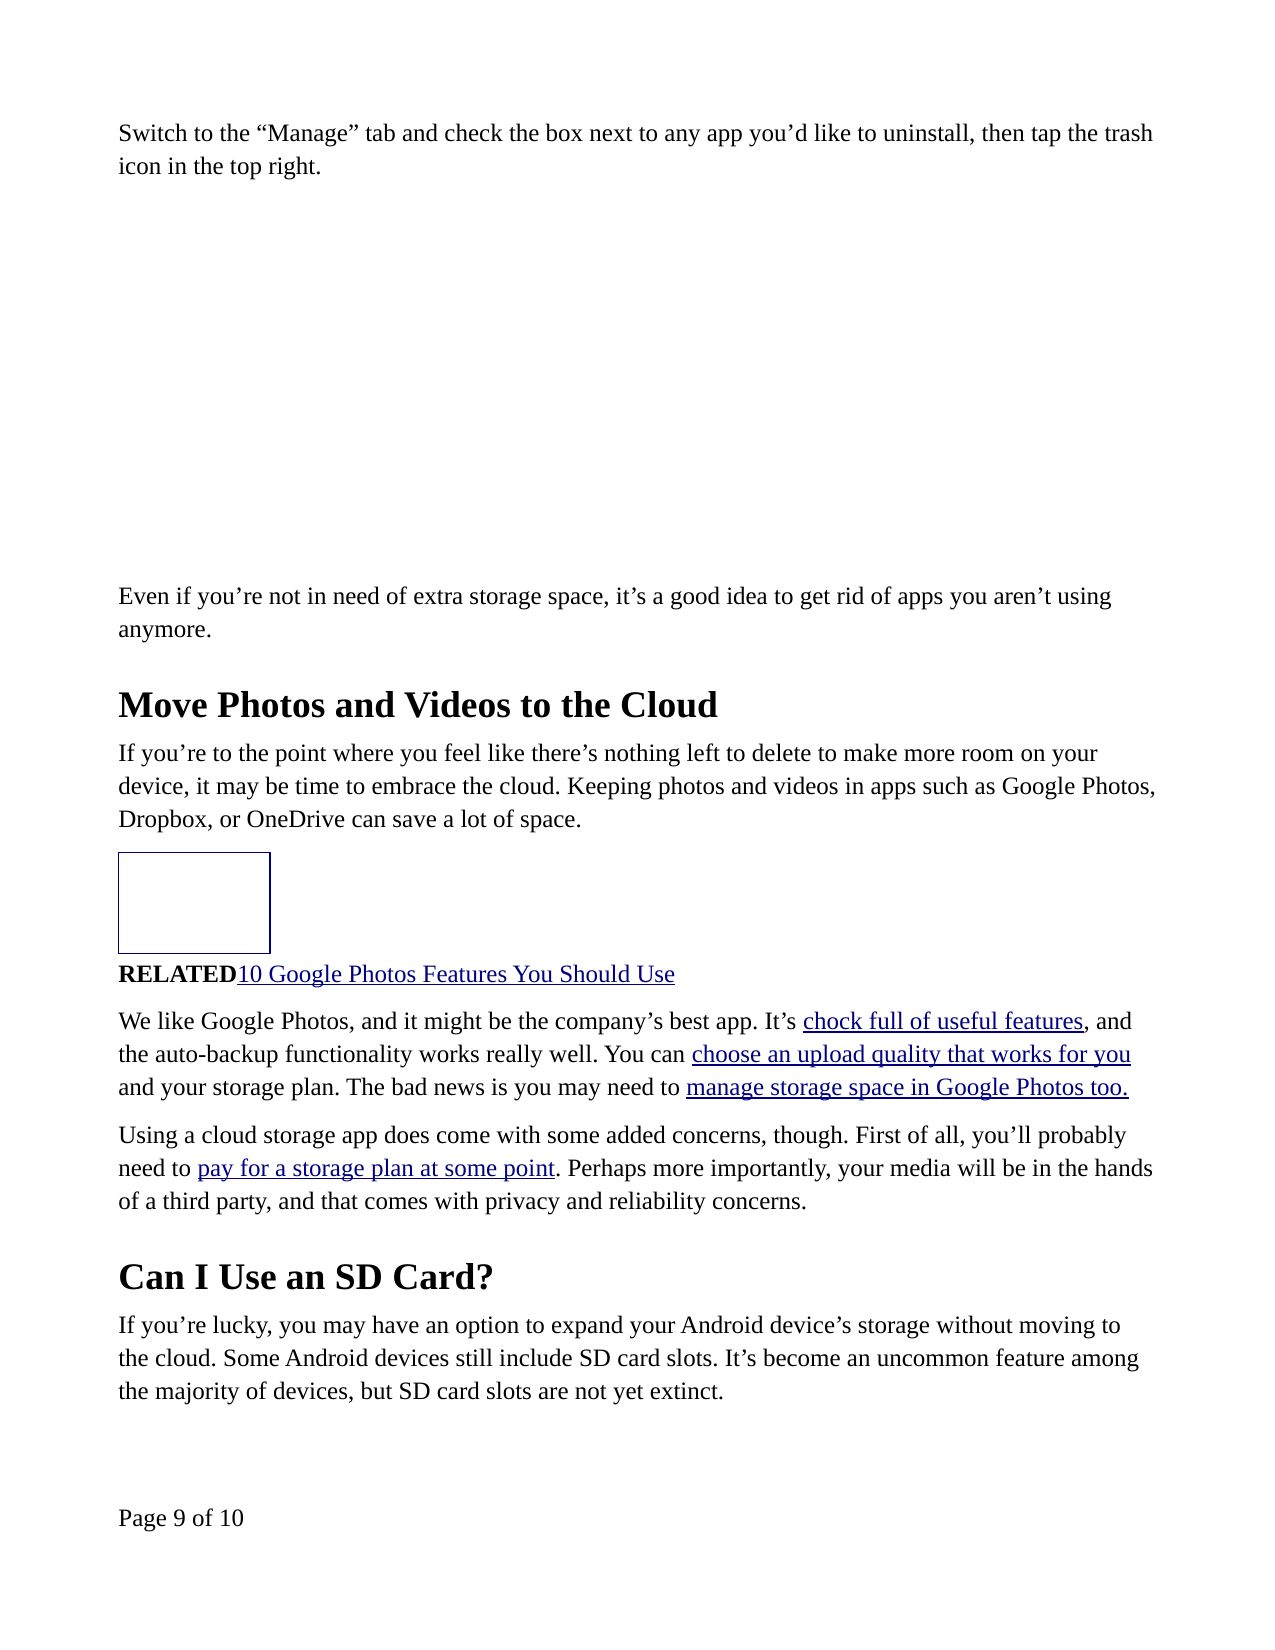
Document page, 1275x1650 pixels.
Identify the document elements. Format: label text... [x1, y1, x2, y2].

text If you’re lucky, you may have an option to expand your Android device’s storage without moving to the cloud. Some Android devices still include SD card slots. It’s become an uncommon feature among the majority of devices, but SD card slots are not yet extinct. [118, 1310, 1157, 1405]
text RELATED10 Google Photos Features You Should Use [118, 959, 1157, 988]
subtitle Can I Use an SD Card? [118, 1254, 1157, 1298]
text If you’re to the point where you feel like there’s nothing left to delete to make more room on your device, it may be time to embrace the cloud. Keeping photos and videos in apps such as Google Photos, Dropbox, or OneDrive can save a lot of space. [118, 738, 1157, 833]
text Using a cloud storage app does come with some added concerns, though. First of all, you’ll probably need to pay for a storage plan at some point. Perhaps more importantly, your media will be in the hands of a third party, and that comes with privacy and reliability concerns. [118, 1120, 1157, 1215]
text We like Google Photos, and it might be the company’s best app. It’s chock full of useful features, and the auto-backup functionality works really well. You can choose an upload quality that works for you and your storage plan. The bad news is you may need to manage storage space in Google Photos too. [118, 1006, 1157, 1101]
text Even if you’re not in need of extra storage space, it’s a good idea to get rid of apps you aren’t using anymore. [118, 581, 1157, 643]
subtitle Move Photos and Videos to the Cloud [118, 683, 1157, 726]
text Switch to the “Manage” tab and check the box next to any app you’d like to uninstall, then tap the trash icon in the top right. [118, 118, 1157, 180]
